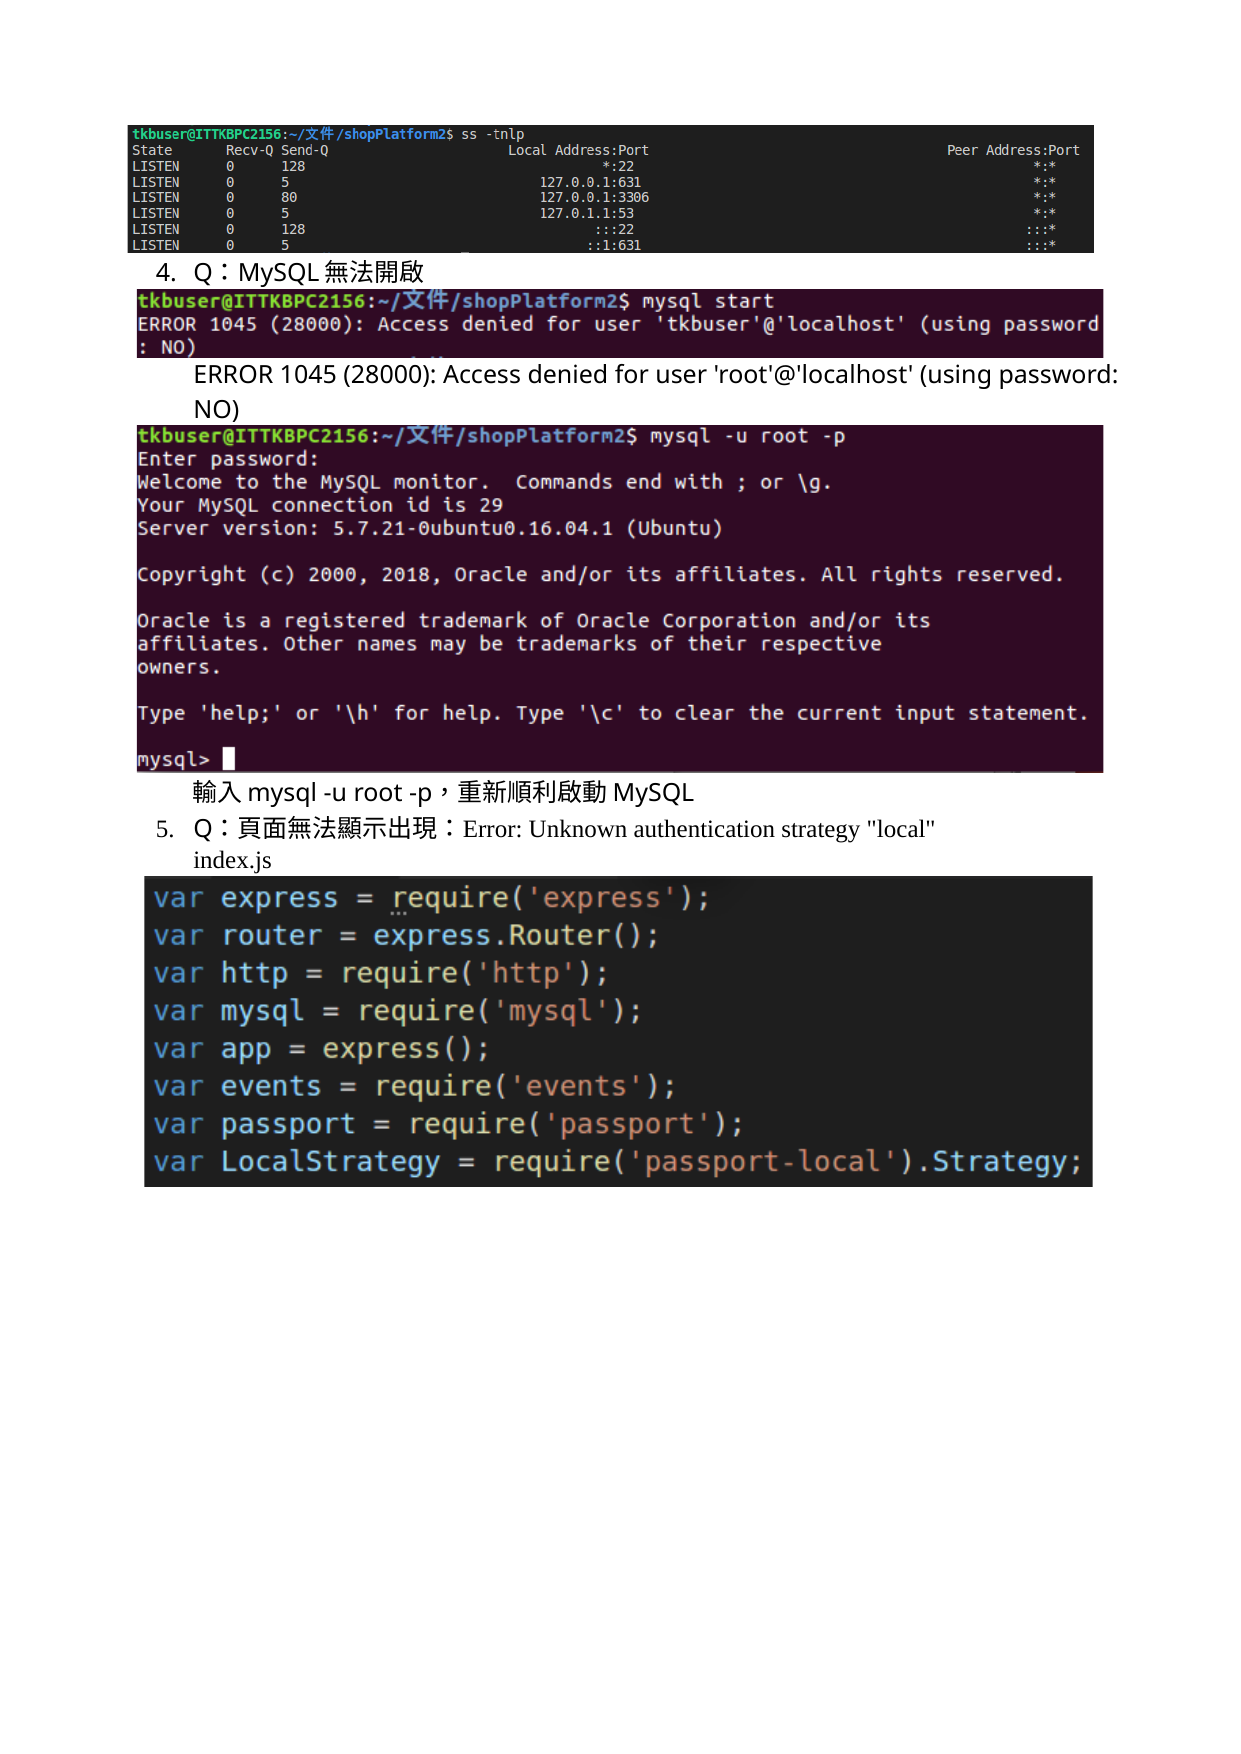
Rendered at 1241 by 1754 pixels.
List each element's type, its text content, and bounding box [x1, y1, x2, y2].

list Q：MySQL無法開啟 [156, 118, 1122, 289]
picture [136, 425, 1104, 773]
text 輸入mysql -u root -p，重新順利啟動MySQL [118, 425, 1122, 808]
picture [136, 289, 1104, 358]
list ERROR 1045 (28000): Access denied for user 'root'@'localhost' (using password: NO) [156, 289, 1122, 425]
picture [127, 125, 1094, 253]
picture [144, 876, 1093, 1187]
list index.js [156, 845, 1122, 873]
list Q：頁面無法顯示出現：Error: Unknown authentication strategy "local" [156, 808, 1122, 845]
